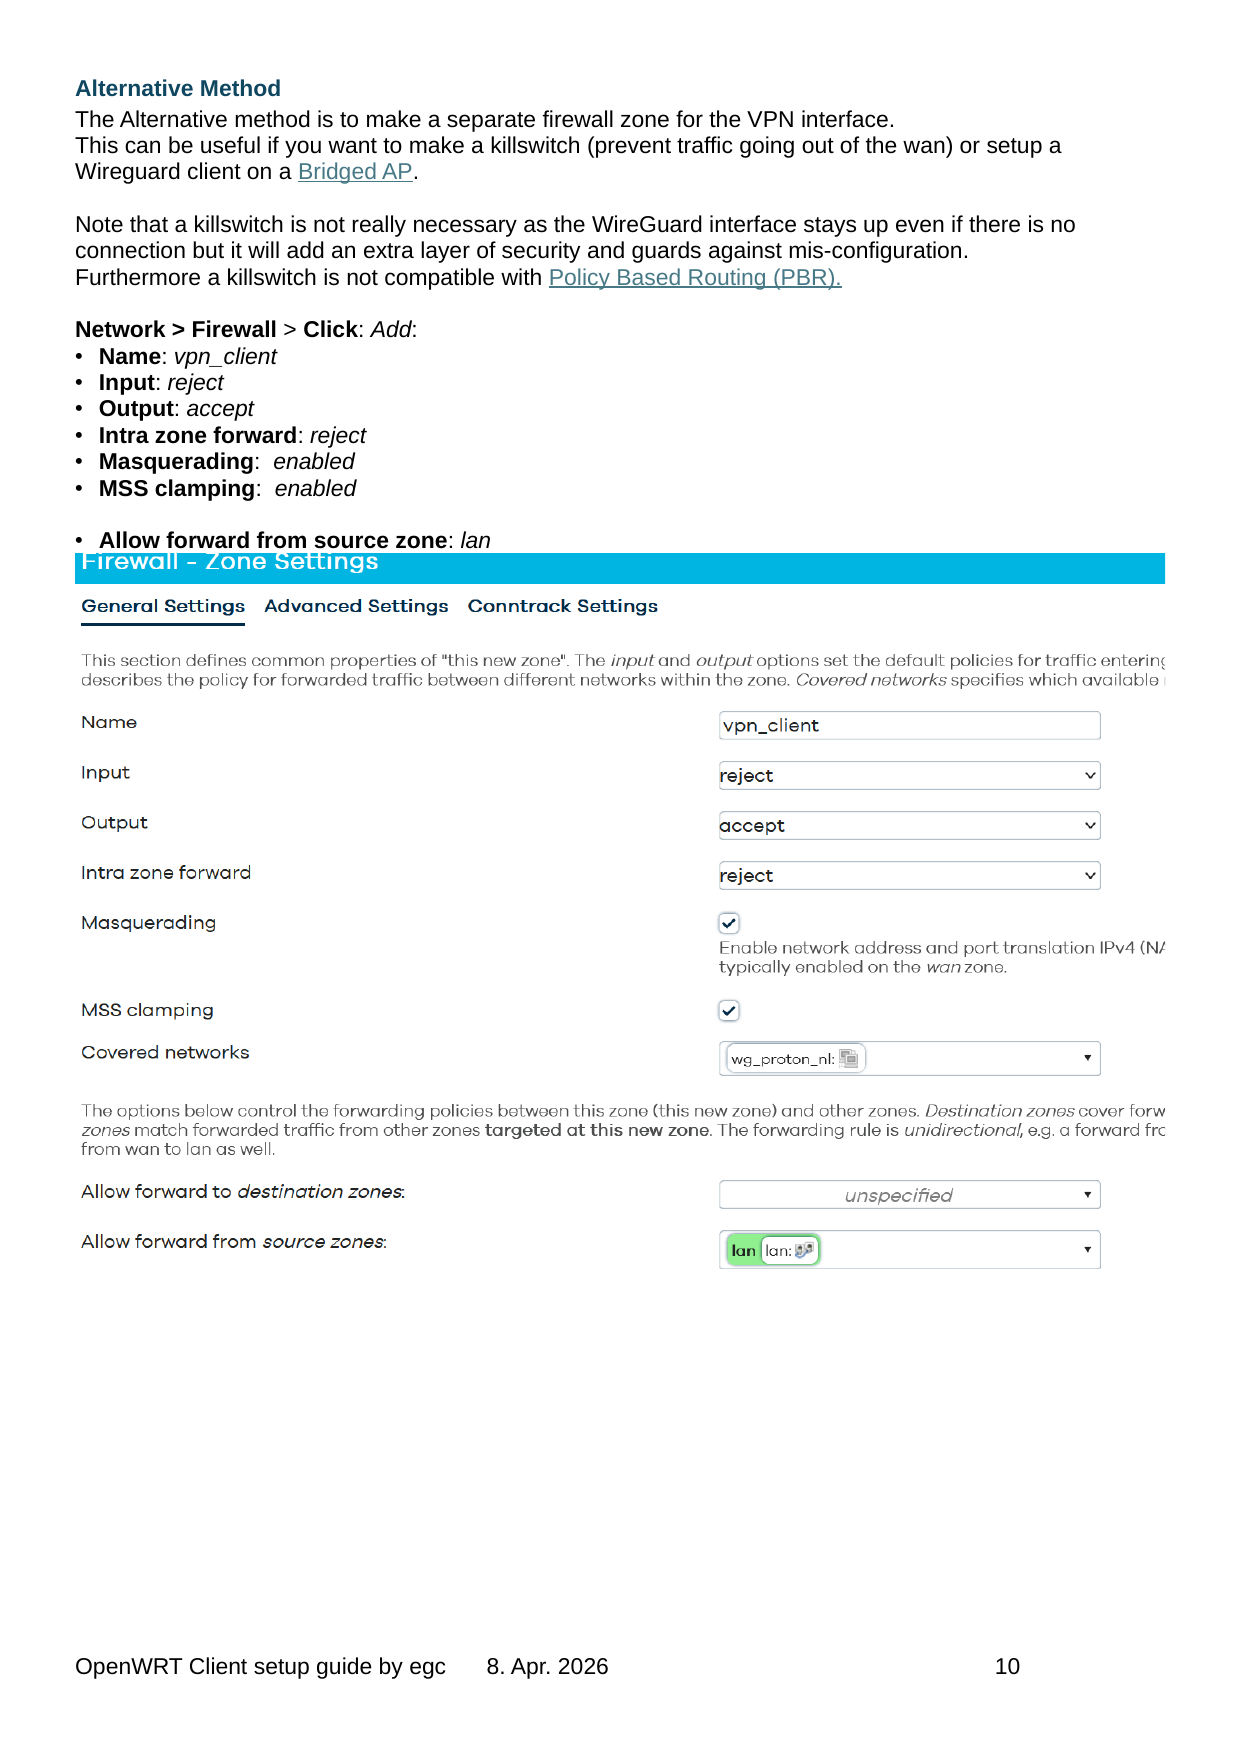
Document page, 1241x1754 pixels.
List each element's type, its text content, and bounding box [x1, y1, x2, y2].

list Allow forward from source zone: lan [75, 527, 1165, 553]
picture [351, 557, 363, 572]
text The Alternative method is to make a separate firewall zone for the VPN interface. [75, 106, 1165, 132]
list Masquerading: enabled [75, 448, 1165, 474]
subtitle Alternative Method [75, 75, 1165, 101]
text This can be useful if you want to make a killswitch (prevent traffic going out of the wan) or setup a Wireguard client on a Bridged AP. [75, 132, 1165, 184]
picture [368, 557, 377, 563]
list Output: accept [75, 395, 1165, 422]
picture [239, 557, 249, 568]
list Name: vpn_client [75, 343, 1165, 369]
picture [130, 557, 148, 568]
text Note that a killswitch is not really necessary as the WireGuard interface stays up even if there is no connection but it will add an extra layer of security and guards against mis-configuration. [75, 211, 1165, 264]
picture [154, 557, 163, 568]
list MSS clamping: enabled [75, 474, 1165, 501]
picture [75, 585, 1166, 1276]
picture [223, 557, 234, 568]
text Network > Firewall > Click: Add: [75, 316, 1165, 343]
list Input: reject [75, 369, 1165, 395]
list Intra zone forward: reject [75, 422, 1165, 448]
picture [276, 553, 287, 560]
text Furthermore a killswitch is not compatible with Policy Based Routing (PBR). [75, 264, 1165, 290]
picture [336, 557, 347, 568]
picture [208, 558, 215, 568]
picture [254, 557, 265, 568]
